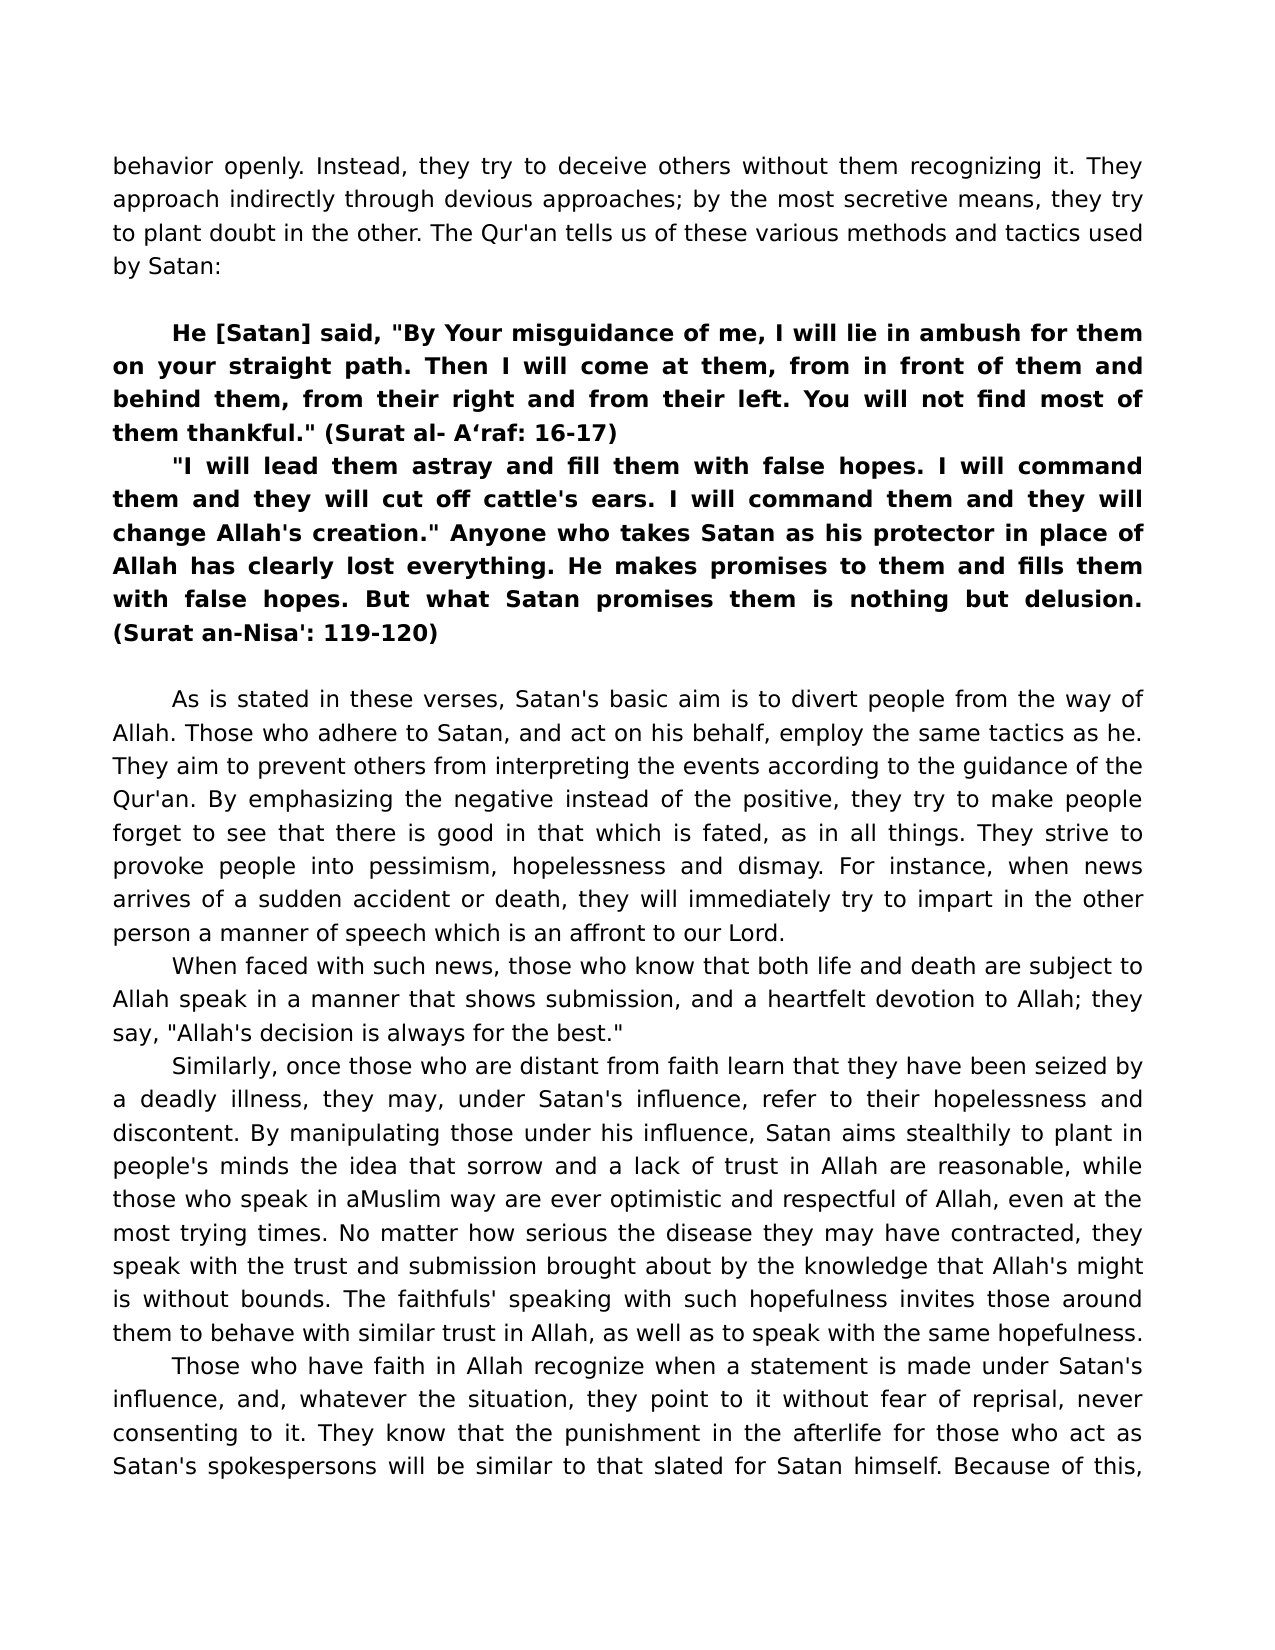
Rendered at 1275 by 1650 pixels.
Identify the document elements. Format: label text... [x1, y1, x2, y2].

text behavior openly. Instead, they try to deceive others without them recognizing it. They approach indirectly through devious approaches; by the most secretive means, they try to plant doubt in the other. The Qur'an tells us of these various methods and tactics used by Satan: [112, 148, 1145, 281]
text As is stated in these verses, Satan's basic aim is to divert people from the way of Allah. Those who adhere to Satan, and act on his behalf, employ the same tactics as he. They aim to prevent others from interpreting the events according to the guidance of the Qur'an. By emphasizing the negative instead of the positive, they try to make people forget to see that there is good in that which is fated, as in all things. They strive to provoke people into pessimism, hopelessness and dismay. For instance, when news arrives of a sudden accident or death, they will immediately try to impart in the other person a manner of speech which is an affront to our Lord. [112, 681, 1145, 948]
text He [Satan] said, "By Your misguidance of me, I will lie in ambush for them on your straight path. Then I will come at them, from in front of them and behind them, from their right and from their left. You will not find most of them thankful." (Surat al- A‘raf: 16-17) [112, 314, 1145, 448]
text Similarly, once those who are distant from faith learn that they have been seized by a deadly illness, they may, under Satan's influence, refer to their hopelessness and discontent. By manipulating those under his influence, Satan aims stealthily to plant in people's minds the idea that sorrow and a lack of trust in Allah are reasonable, while those who speak in aMuslim way are ever optimistic and respectful of Allah, even at the most trying times. No matter how serious the disease they may have contracted, they speak with the trust and submission brought about by the knowledge that Allah's might is without bounds. The faithfuls' speaking with such hopefulness invites those around them to behave with similar trust in Allah, as well as to speak with the same hopefulness. [112, 1048, 1145, 1348]
text When faced with such news, those who know that both life and death are subject to Allah speak in a manner that shows submission, and a heartfelt devotion to Allah; they say, "Allah's decision is always for the best." [112, 948, 1145, 1048]
text Those who have faith in Allah recognize when a statement is made under Satan's influence, and, whatever the situation, they point to it without fear of reprisal, never consenting to it. They know that the punishment in the afterlife for those who act as Satan's spokespersons will be similar to that slated for Satan himself. Because of this, [112, 1348, 1145, 1481]
text "I will lead them astray and fill them with false hopes. I will command them and they will cut off cattle's ears. I will command them and they will change Allah's creation." Anyone who takes Satan as his protector in place of Allah has clearly lost everything. He makes promises to them and fills them with false hopes. But what Satan promises them is nothing but delusion. (Surat an-Nisa': 119-120) [112, 448, 1145, 648]
